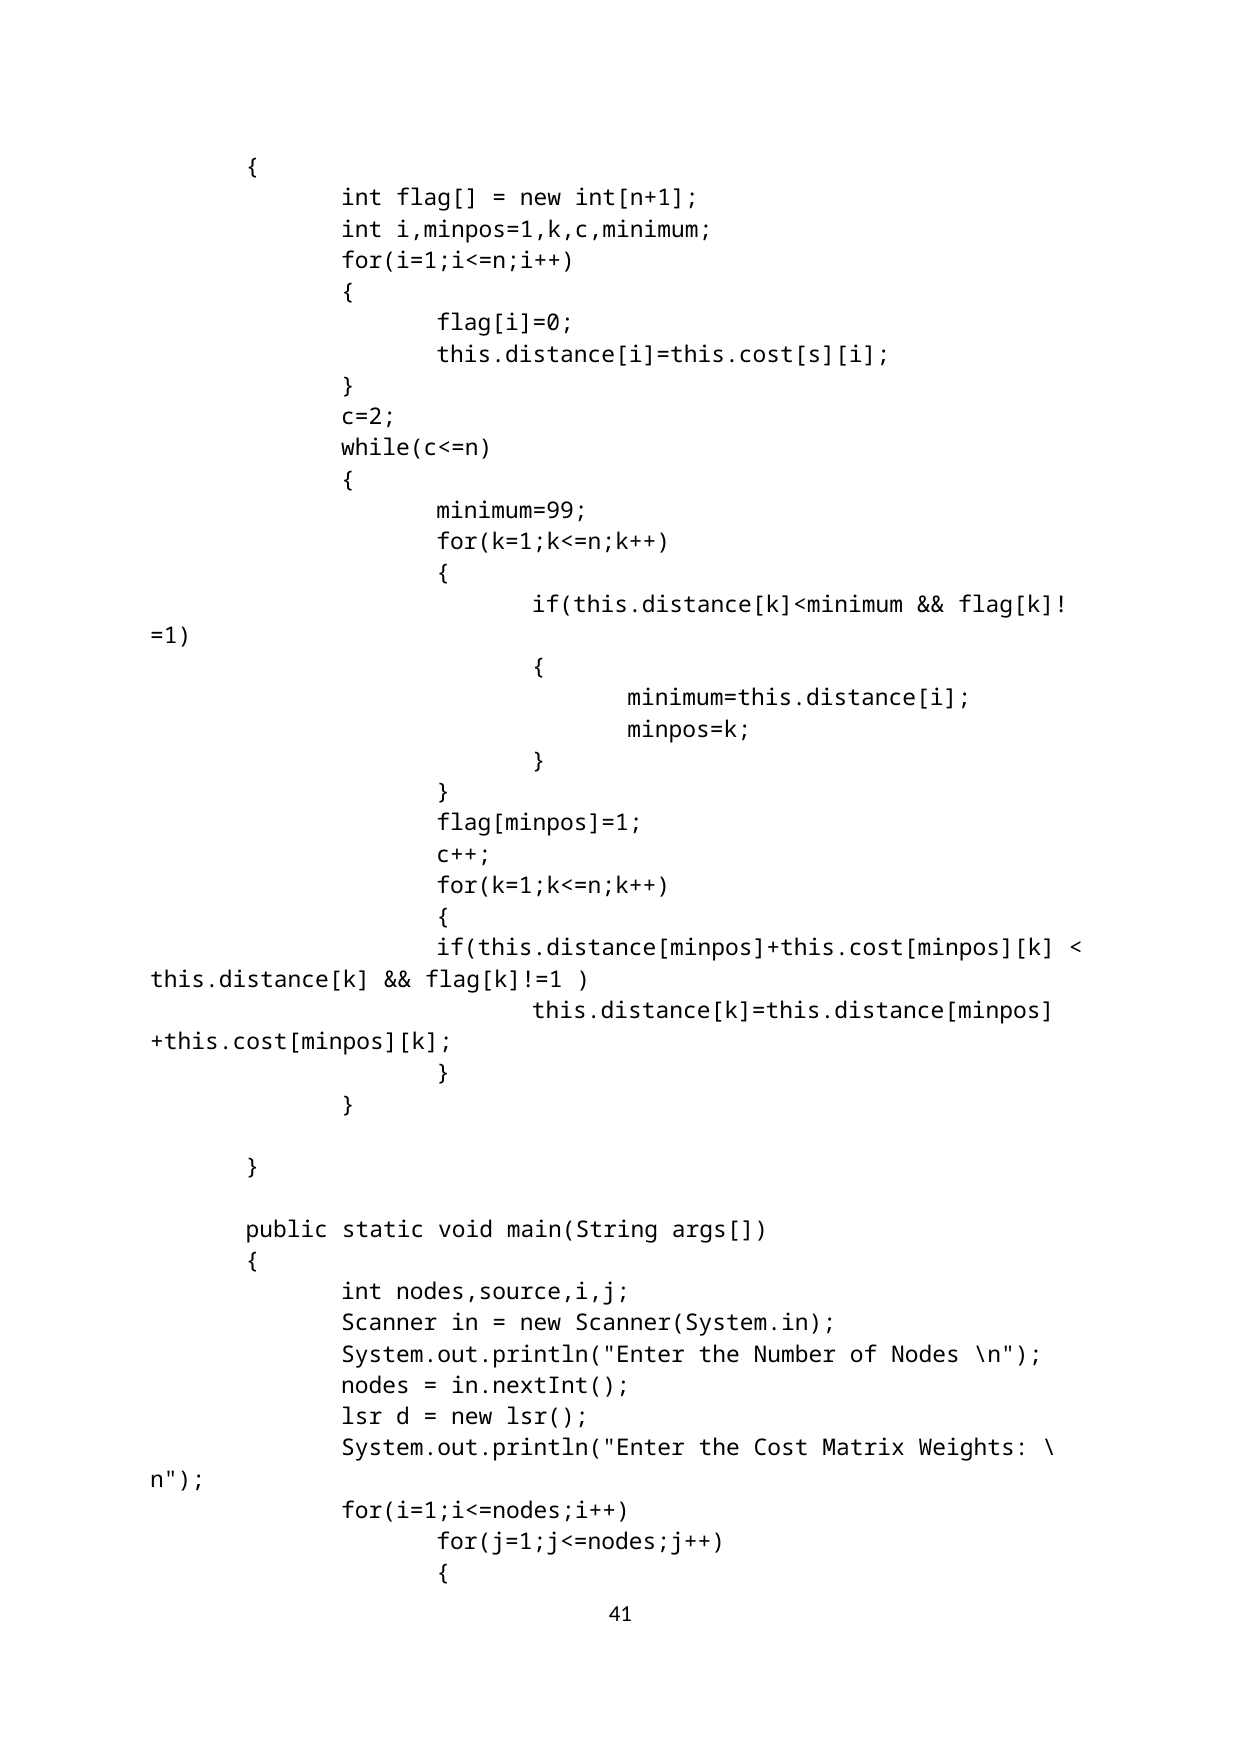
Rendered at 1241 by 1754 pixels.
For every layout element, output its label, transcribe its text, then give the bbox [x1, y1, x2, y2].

text for(i=1;i<=nodes;i++) [150, 1494, 1090, 1525]
text if(this.distance[minpos]+this.cost[minpos][k] < this.distance[k] && flag[k]!=1 ) [150, 931, 1090, 994]
text for(j=1;j<=nodes;j++) [150, 1525, 1090, 1556]
text { [150, 275, 1090, 306]
text { [150, 1244, 1090, 1275]
text { [150, 556, 1090, 587]
text } [150, 369, 1090, 400]
text } [150, 1150, 1090, 1181]
text lsr d = new lsr(); [150, 1400, 1090, 1431]
text } [150, 775, 1090, 806]
text int nodes,source,i,j; [150, 1275, 1090, 1306]
text for(i=1;i<=n;i++) [150, 244, 1090, 275]
text { [150, 150, 1090, 181]
text c=2; [150, 400, 1090, 431]
text } [150, 1056, 1090, 1087]
text flag[minpos]=1; [150, 806, 1090, 837]
text while(c<=n) [150, 431, 1090, 462]
text { [150, 650, 1090, 681]
text int flag[] = new int[n+1]; [150, 181, 1090, 212]
text for(k=1;k<=n;k++) [150, 869, 1090, 900]
text System.out.println("Enter the Cost Matrix Weights: \n"); [150, 1431, 1090, 1494]
text this.distance[i]=this.cost[s][i]; [150, 337, 1090, 369]
text } [150, 744, 1090, 775]
text int i,minpos=1,k,c,minimum; [150, 212, 1090, 244]
text for(k=1;k<=n;k++) [150, 525, 1090, 556]
text public static void main(String args[]) [150, 1212, 1090, 1244]
text { [150, 462, 1090, 494]
text minpos=k; [150, 712, 1090, 744]
text this.distance[k]=this.distance[minpos]+this.cost[minpos][k]; [150, 994, 1090, 1056]
text Scanner in = new Scanner(System.in); [150, 1306, 1090, 1337]
text flag[i]=0; [150, 306, 1090, 337]
text } [150, 1087, 1090, 1119]
text { [150, 900, 1090, 931]
text { [150, 1556, 1090, 1587]
text System.out.println("Enter the Number of Nodes \n"); [150, 1337, 1090, 1369]
text if(this.distance[k]<minimum && flag[k]!=1) [150, 587, 1090, 650]
text minimum=99; [150, 494, 1090, 525]
text c++; [150, 837, 1090, 869]
text nodes = in.nextInt(); [150, 1369, 1090, 1400]
text minimum=this.distance[i]; [150, 681, 1090, 712]
